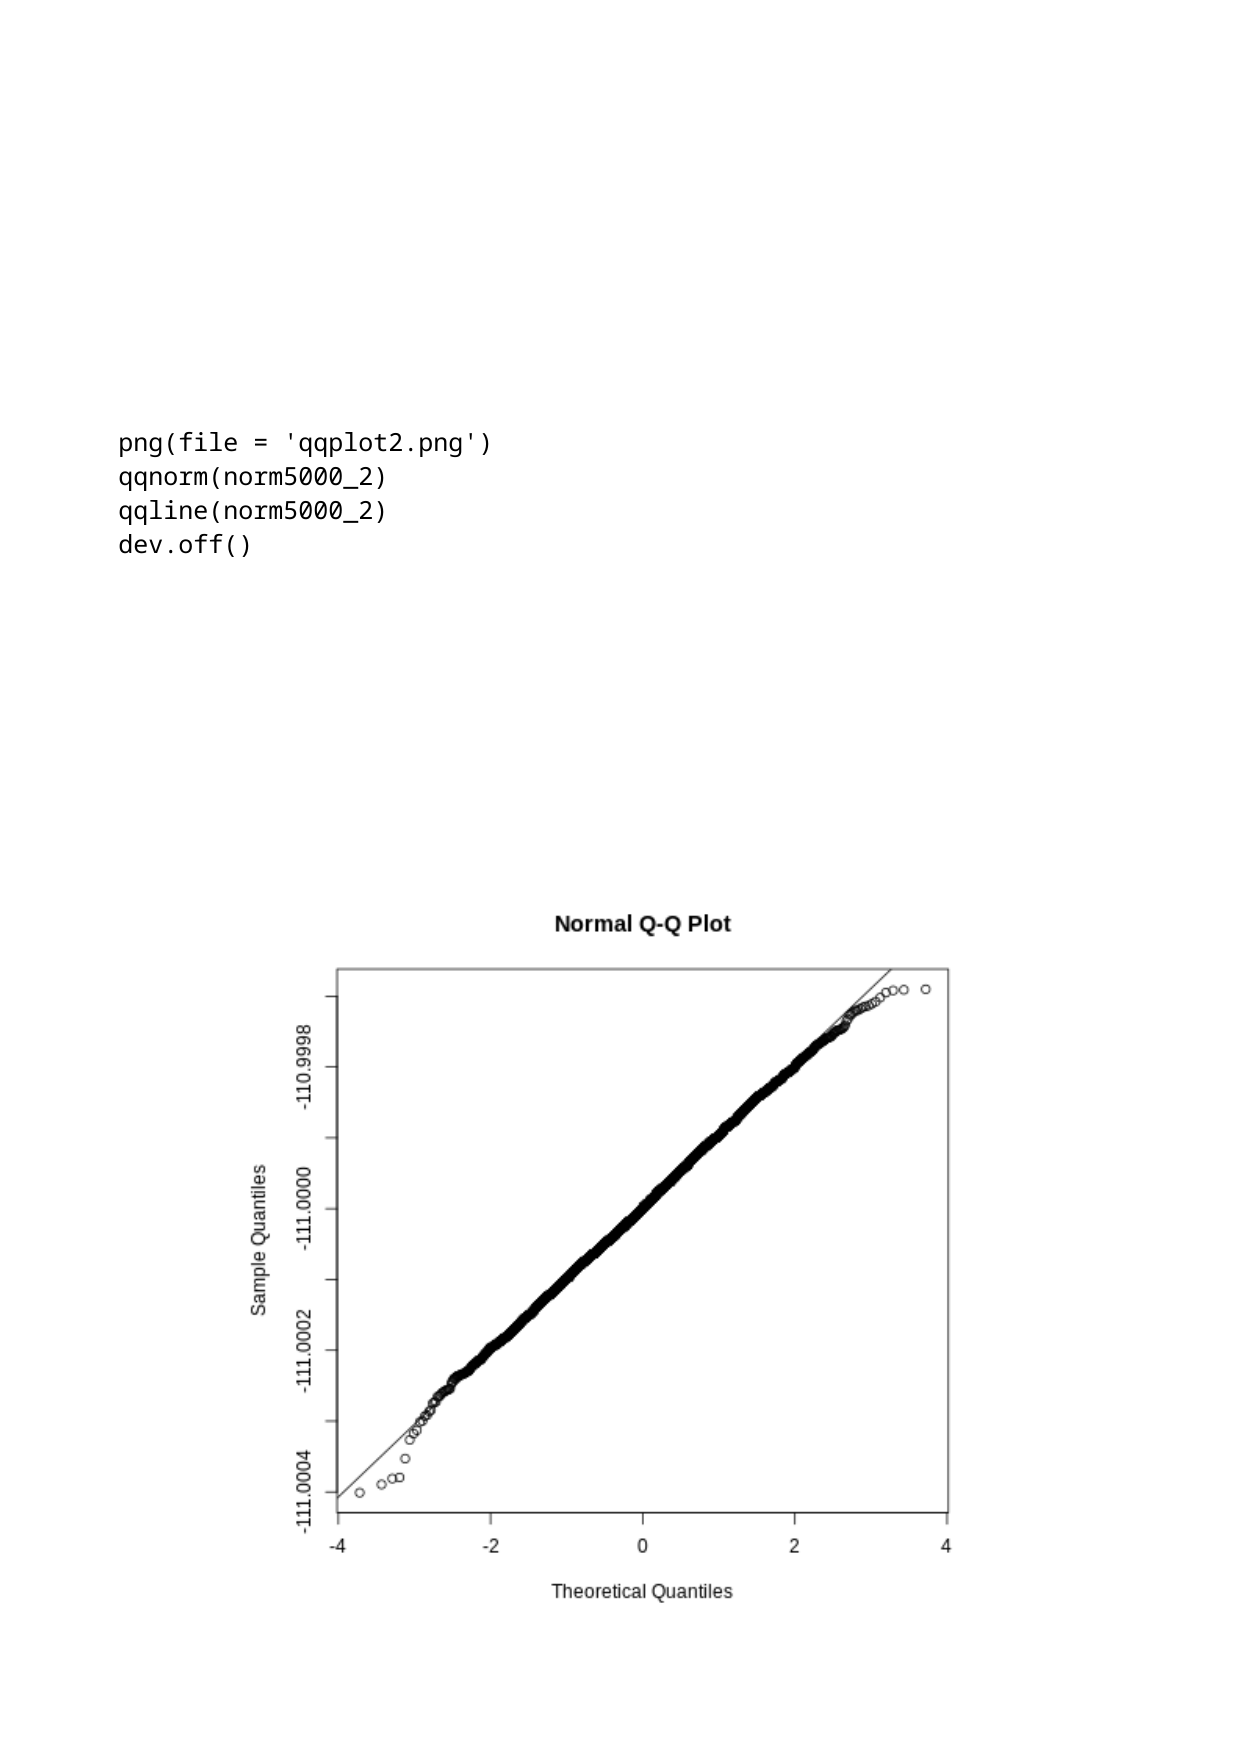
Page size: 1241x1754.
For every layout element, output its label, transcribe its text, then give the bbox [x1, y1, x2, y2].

text dev.off() [118, 527, 1122, 561]
text qqline(norm5000_2) [118, 493, 1122, 527]
text qqnorm(norm5000_2) [118, 459, 1122, 493]
picture [245, 877, 995, 1628]
text png(file = 'qqplot2.png') [118, 425, 1122, 459]
